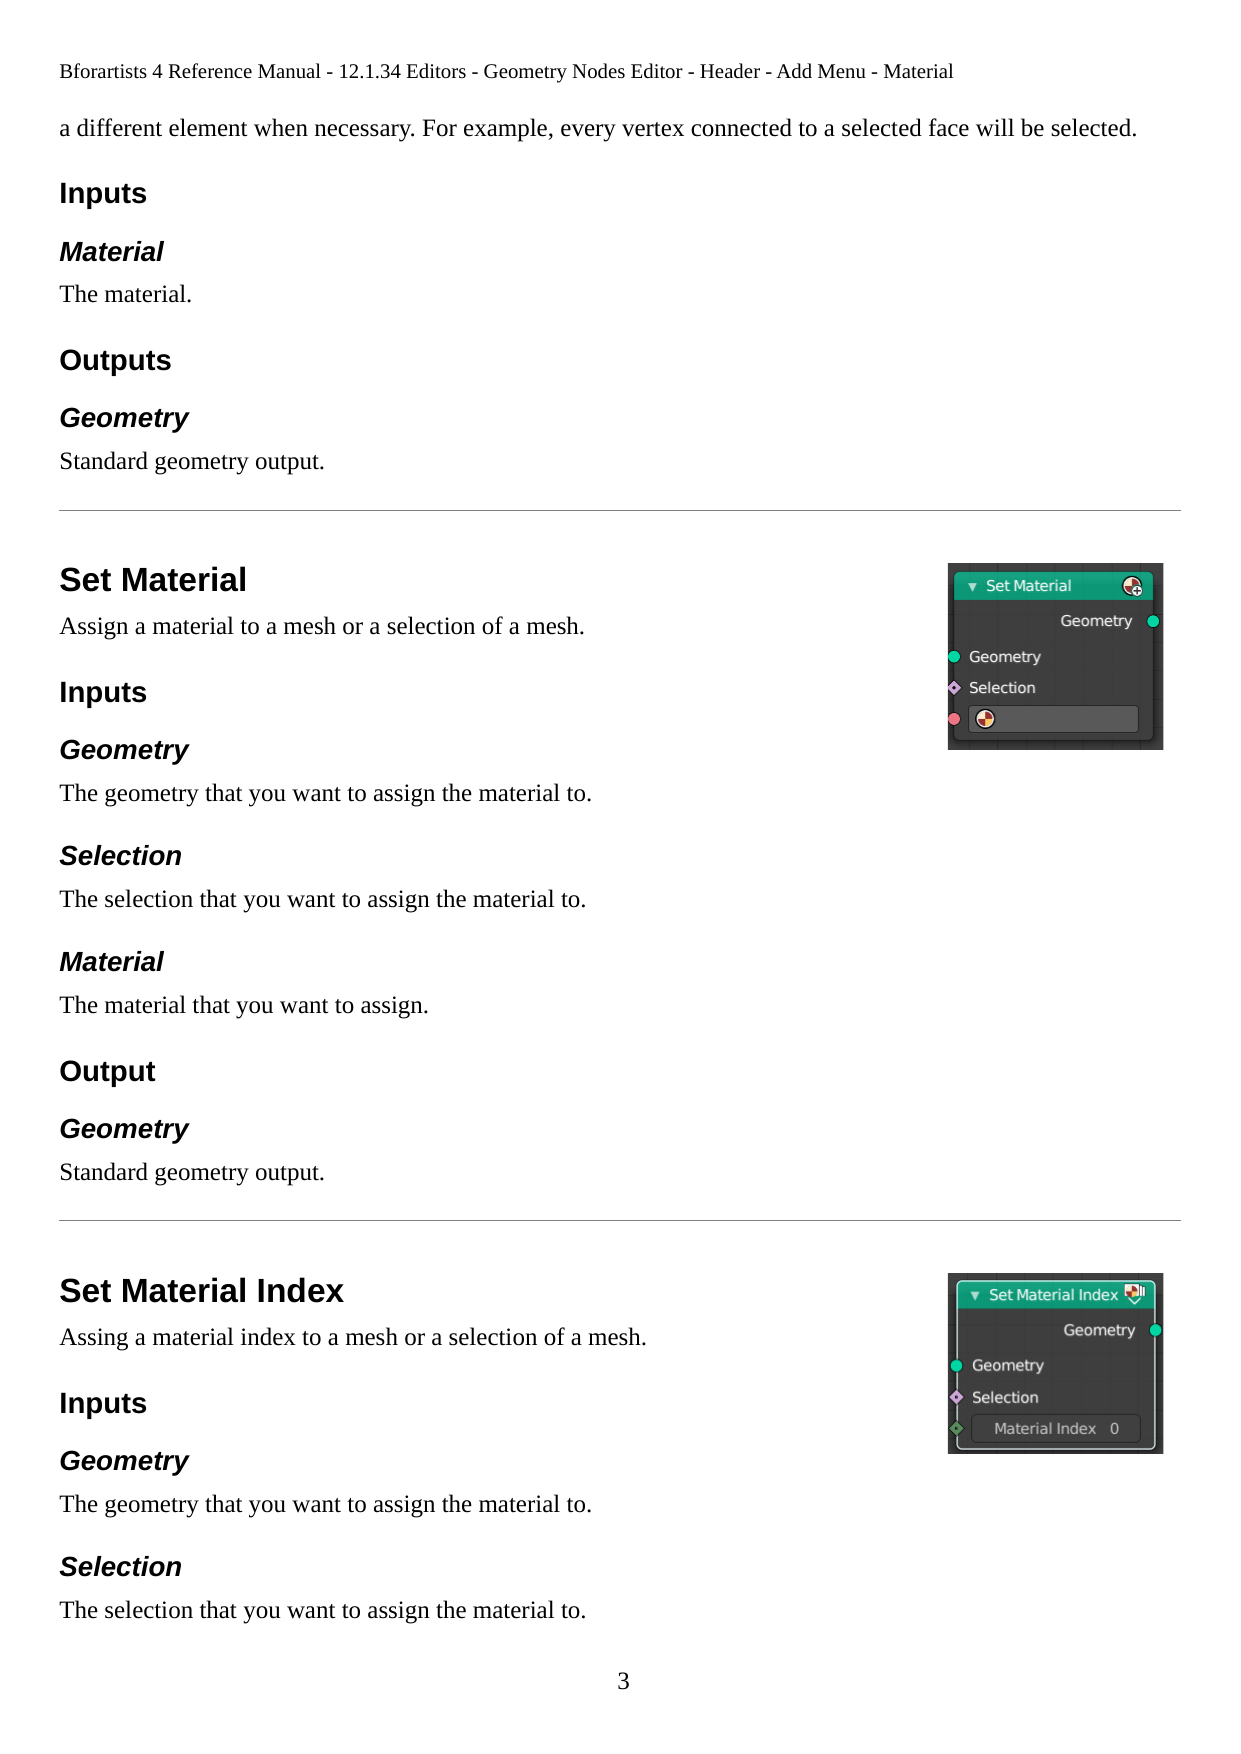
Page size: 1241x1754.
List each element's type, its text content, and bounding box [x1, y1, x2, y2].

subtitle Geometry [59, 734, 1181, 766]
subtitle Outputs [59, 343, 1181, 377]
picture [947, 1273, 1164, 1454]
subtitle Geometry [59, 402, 1181, 434]
subtitle Output [59, 1054, 1181, 1087]
subtitle Geometry [59, 1444, 1181, 1476]
subtitle [1164, 1386, 1181, 1419]
text a different element when necessary. For example, every vertex connected to a selected face will be selected. [59, 113, 1181, 141]
text Standard geometry output. [59, 1157, 1181, 1186]
text The material. [59, 279, 1181, 308]
subtitle [1164, 675, 1181, 709]
subtitle Set Material [59, 560, 1181, 599]
subtitle Inputs [59, 176, 1181, 210]
subtitle Set Material Index [59, 1271, 1181, 1309]
text Assing a material index to a mesh or a selection of a mesh. [59, 1322, 947, 1351]
text The selection that you want to assign the material to. [59, 1595, 1181, 1623]
subtitle Inputs [59, 675, 947, 709]
text The material that you want to assign. [59, 990, 1181, 1019]
text Assign a material to a mesh or a selection of a mesh. [59, 611, 947, 640]
subtitle Material [59, 235, 1181, 267]
text The geometry that you want to assign the material to. [59, 1489, 1181, 1517]
subtitle Geometry [59, 1112, 1181, 1144]
text Standard geometry output. [59, 446, 1181, 475]
subtitle Selection [59, 840, 1181, 872]
picture [947, 563, 1164, 750]
subtitle Inputs [59, 1386, 947, 1419]
subtitle Selection [59, 1550, 1181, 1582]
text The selection that you want to assign the material to. [59, 884, 1181, 913]
text The geometry that you want to assign the material to. [59, 778, 1181, 807]
subtitle Material [59, 946, 1181, 977]
